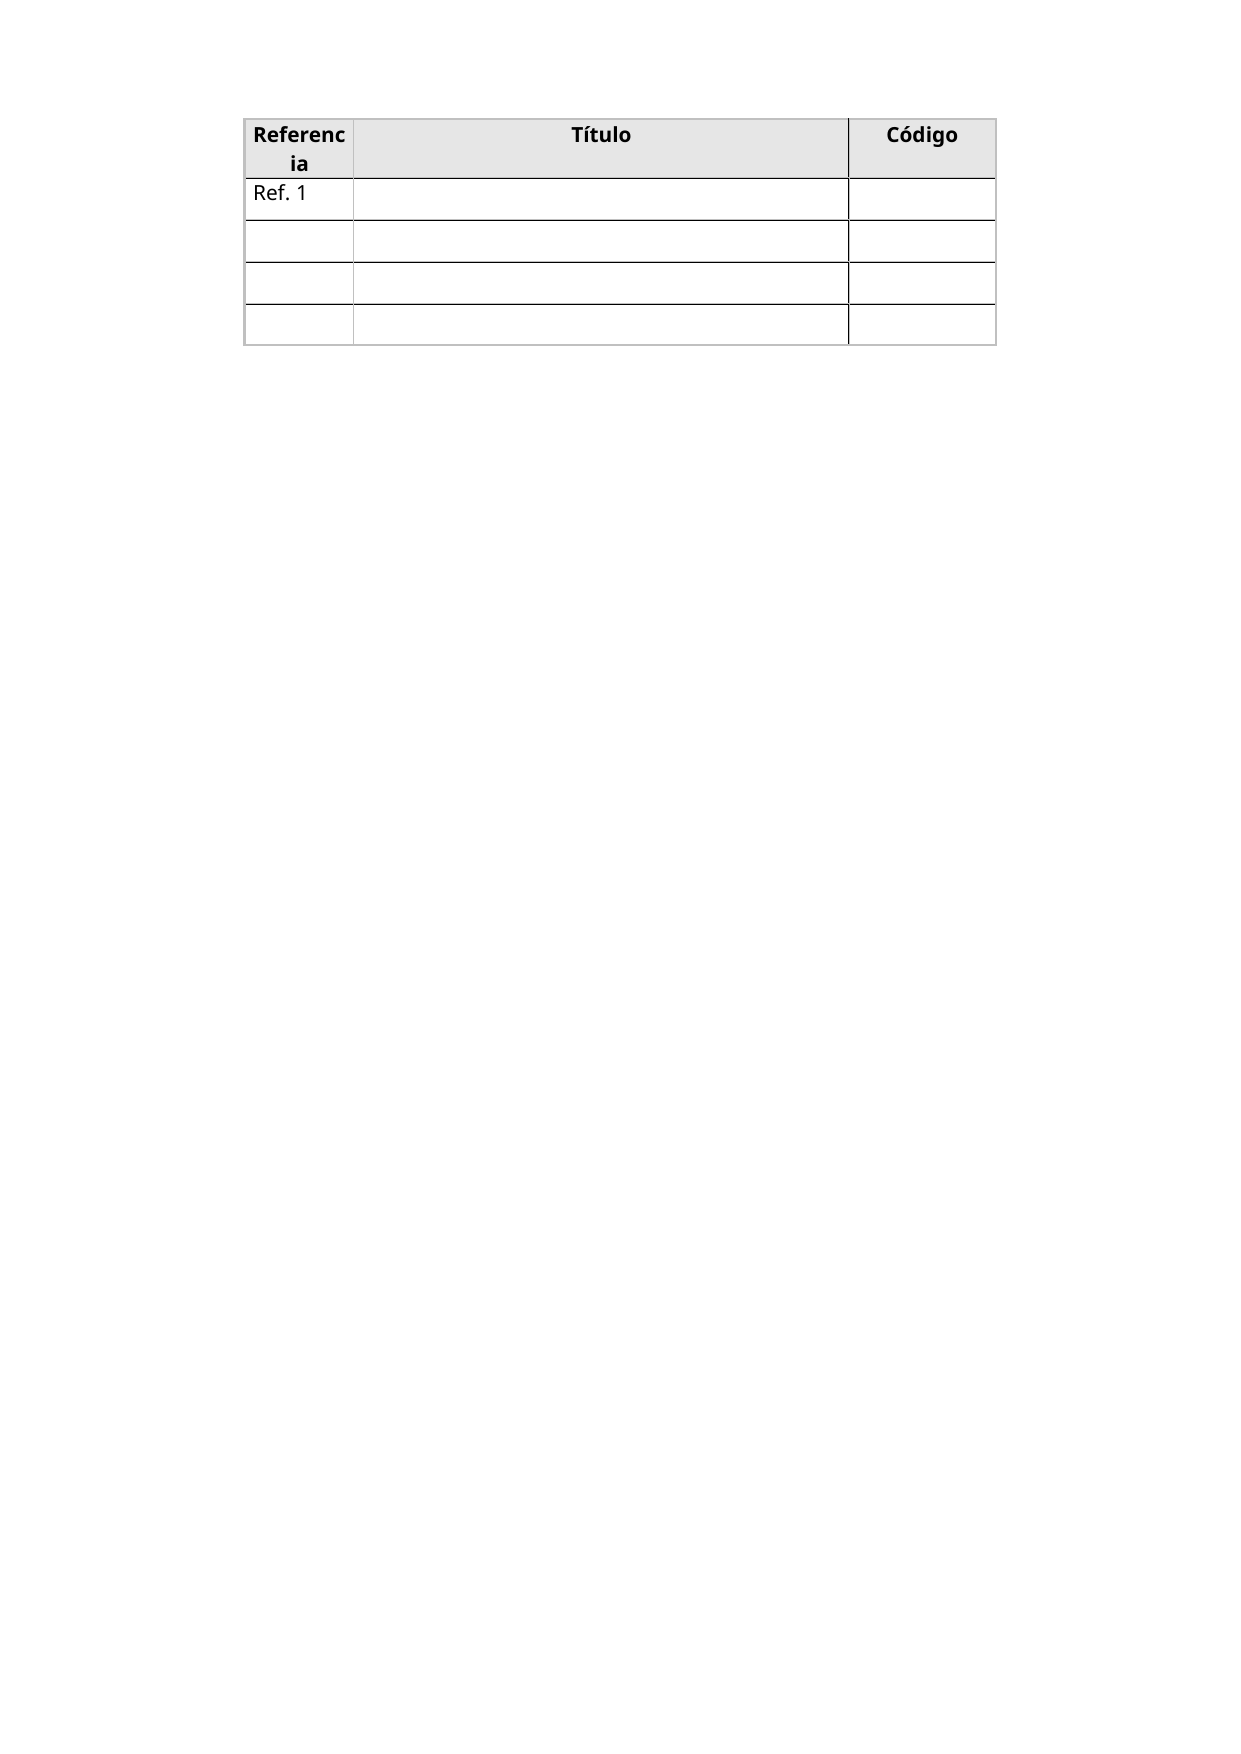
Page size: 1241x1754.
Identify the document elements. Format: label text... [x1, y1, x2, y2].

table_header Referencia [246, 120, 353, 177]
table_cell [850, 179, 995, 219]
table_cell Ref. 1 [246, 179, 353, 219]
table_cell [246, 221, 353, 261]
table_cell [354, 305, 848, 344]
table_header Título [354, 120, 848, 177]
table_cell [850, 221, 995, 261]
table_cell [354, 221, 848, 261]
table_cell [850, 305, 995, 344]
table_cell [354, 263, 848, 303]
table_cell [246, 305, 353, 344]
table_cell [850, 263, 995, 303]
table_cell [354, 179, 848, 219]
table_header Código [850, 120, 995, 177]
table_cell [246, 263, 353, 303]
